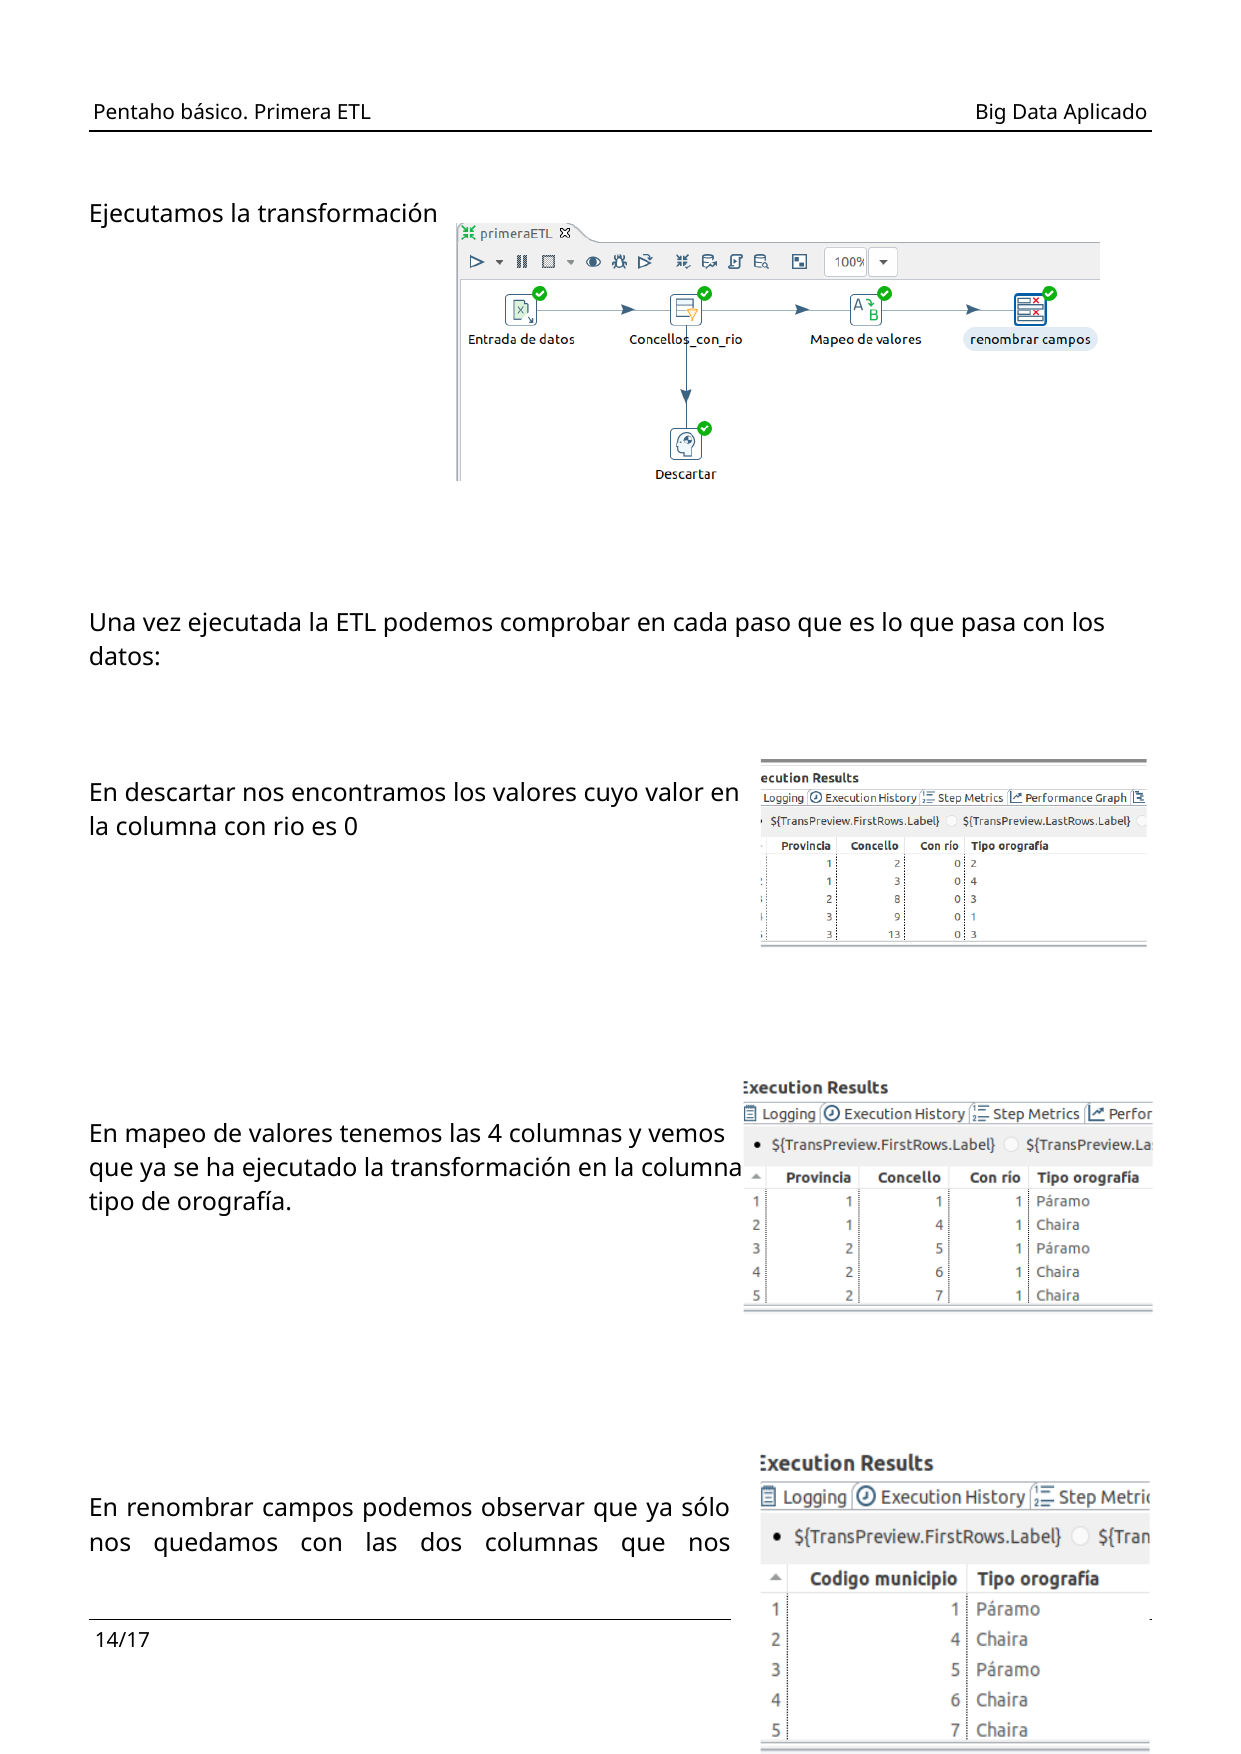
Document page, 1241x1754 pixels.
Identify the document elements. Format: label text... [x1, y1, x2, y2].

text Ejecutamos la transformación [88, 196, 1152, 230]
text En mapeo de valores tenemos las 4 columnas y vemos que ya se ha ejecutado la transformación en la columna tipo de orografía. [88, 1115, 743, 1218]
text En descartar nos encontramos los valores cuyo valor en la columna con rio es 0 [88, 775, 760, 843]
picture [456, 223, 1100, 481]
picture [760, 1443, 1150, 1754]
text En renombrar campos podemos observar que ya sólo nos quedamos con las dos columnas que nos [88, 1490, 731, 1558]
text Una vez ejecutada la ETL podemos comprobar en cada paso que es lo que pasa con los datos: [88, 604, 1152, 673]
picture [760, 759, 1147, 948]
picture [743, 1071, 1153, 1314]
